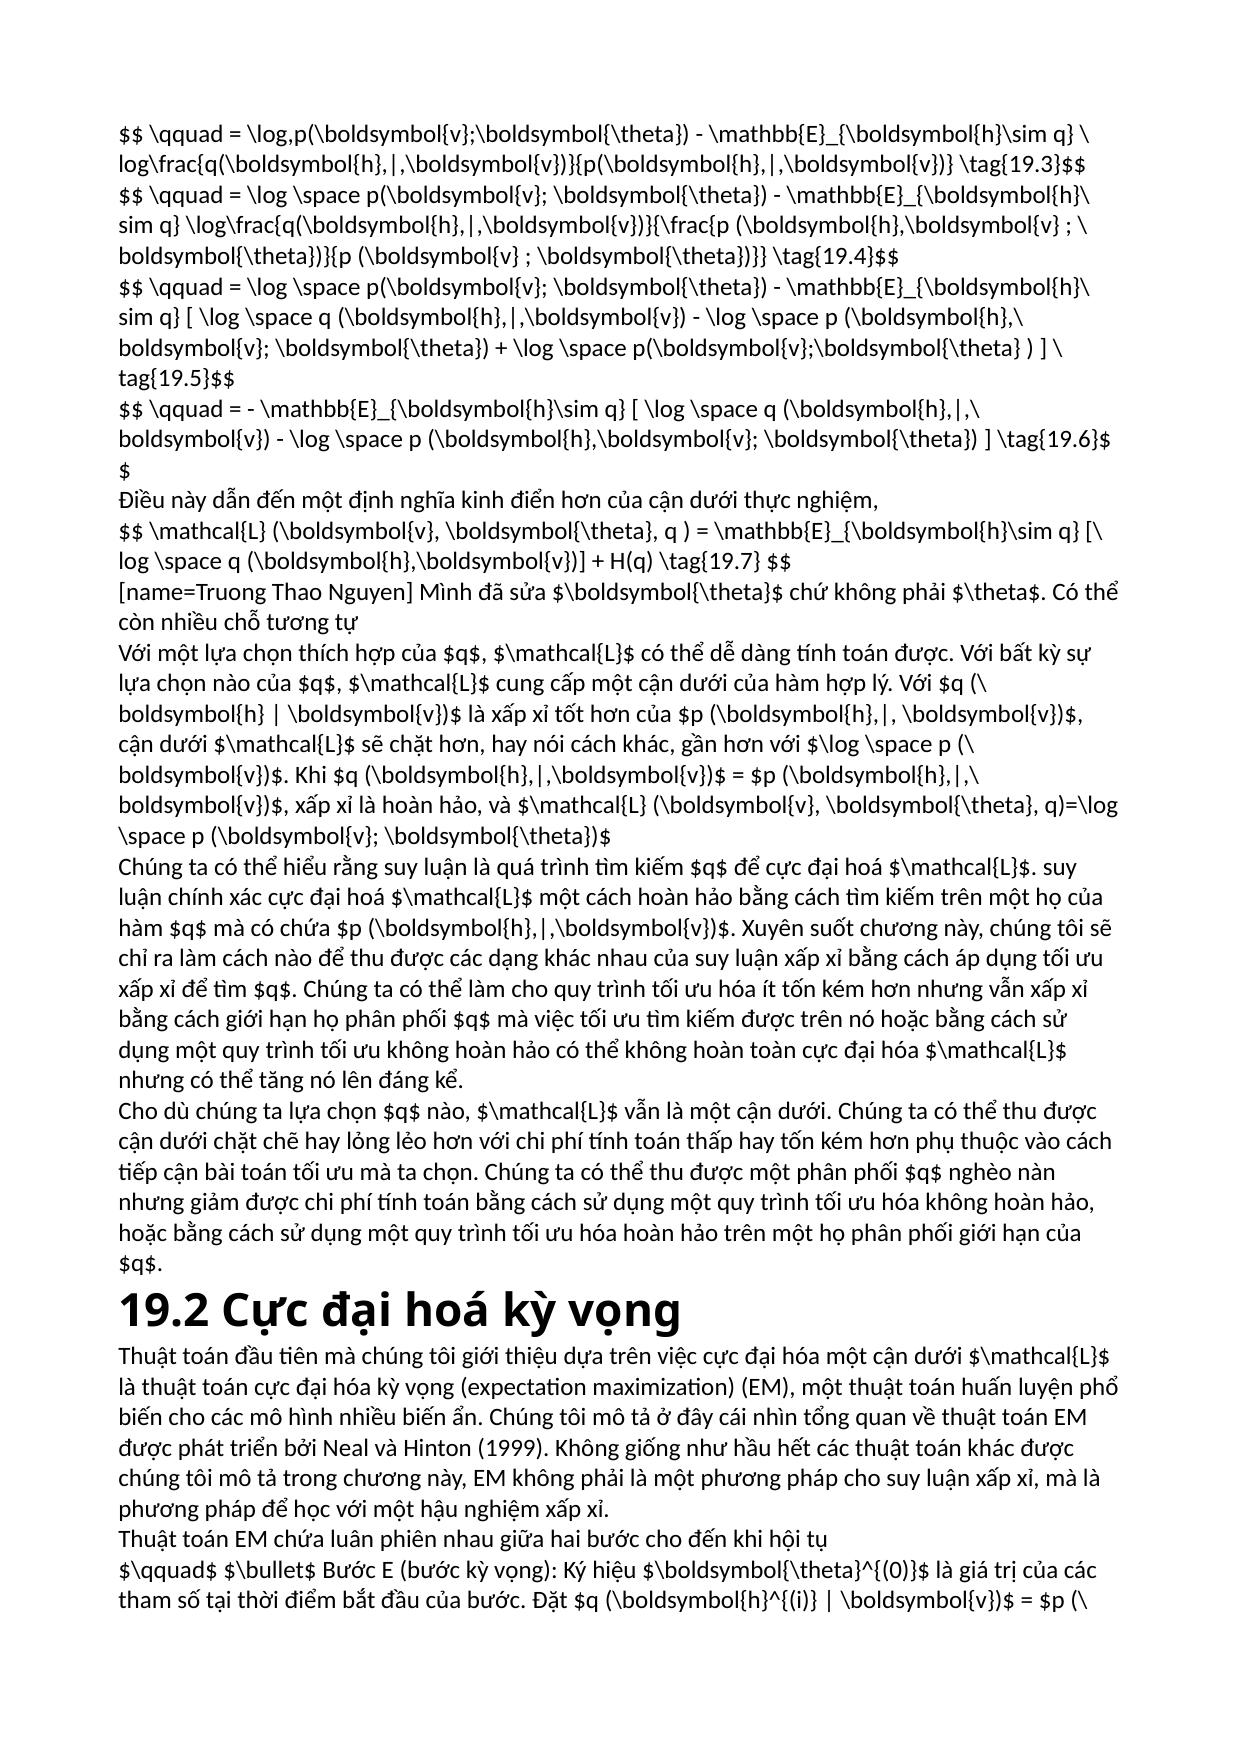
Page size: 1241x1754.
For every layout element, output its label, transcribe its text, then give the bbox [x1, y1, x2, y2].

text $$ \qquad = - \mathbb{E}_{\boldsymbol{h}\sim q} [ \log \space q (\boldsymbol{h},|,\boldsymbol{v}) - \log \space p (\boldsymbol{h},\boldsymbol{v}; \boldsymbol{\theta}) ] \tag{19.6}$$ [118, 393, 1122, 484]
text Thuật toán EM chứa luân phiên nhau giữa hai bước cho đến khi hội tụ [118, 1523, 1122, 1554]
text Điều này dẫn đến một định nghĩa kinh điển hơn của cận dưới thực nghiệm, [118, 484, 1122, 515]
text Thuật toán đầu tiên mà chúng tôi giới thiệu dựa trên việc cực đại hóa một cận dưới $\mathcal{L}$ là thuật toán cực đại hóa kỳ vọng (expectation maximization) (EM), một thuật toán huấn luyện phổ biến cho các mô hình nhiều biến ẩn. Chúng tôi mô tả ở đây cái nhìn tổng quan về thuật toán EM được phát triển bởi Neal và Hinton (1999). Không giống như hầu hết các thuật toán khác được chúng tôi mô tả trong chương này, EM không phải là một phương pháp cho suy luận xấp xỉ, mà là phương pháp để học với một hậu nghiệm xấp xỉ. [118, 1340, 1122, 1523]
subtitle 19.2 Cực đại hoá kỳ vọng [118, 1278, 1122, 1340]
text Với một lựa chọn thích hợp của $q$, $\mathcal{L}$ có thể dễ dàng tính toán được. Với bất kỳ sự lựa chọn nào của $q$, $\mathcal{L}$ cung cấp một cận dưới của hàm hợp lý. Với $q (\boldsymbol{h} | \boldsymbol{v})$ là xấp xỉ tốt hơn của $p (\boldsymbol{h},|, \boldsymbol{v})$, cận dưới $\mathcal{L}$ sẽ chặt hơn, hay nói cách khác, gần hơn với $\log \space p (\boldsymbol{v})$. Khi $q (\boldsymbol{h},|,\boldsymbol{v})$ = $p (\boldsymbol{h},|,\boldsymbol{v})$, xấp xỉ là hoàn hảo, và $\mathcal{L} (\boldsymbol{v}, \boldsymbol{\theta}, q)=\log \space p (\boldsymbol{v}; \boldsymbol{\theta})$ [118, 637, 1122, 851]
text $$ \mathcal{L} (\boldsymbol{v}, \boldsymbol{\theta}, q ) = \mathbb{E}_{\boldsymbol{h}\sim q} [\log \space q (\boldsymbol{h},\boldsymbol{v})] + H(q) \tag{19.7} $$ [118, 515, 1122, 576]
text $$ \qquad = \log \space p(\boldsymbol{v}; \boldsymbol{\theta}) - \mathbb{E}_{\boldsymbol{h}\sim q} [ \log \space q (\boldsymbol{h},|,\boldsymbol{v}) - \log \space p (\boldsymbol{h},\boldsymbol{v}; \boldsymbol{\theta}) + \log \space p(\boldsymbol{v};\boldsymbol{\theta} ) ] \tag{19.5}$$ [118, 271, 1122, 393]
text Chúng ta có thể hiểu rằng suy luận là quá trình tìm kiếm $q$ để cực đại hoá $\mathcal{L}$. suy luận chính xác cực đại hoá $\mathcal{L}$ một cách hoàn hảo bằng cách tìm kiếm trên một họ của hàm $q$ mà có chứa $p (\boldsymbol{h},|,\boldsymbol{v})$. Xuyên suốt chương này, chúng tôi sẽ chỉ ra làm cách nào để thu được các dạng khác nhau của suy luận xấp xỉ bằng cách áp dụng tối ưu xấp xỉ để tìm $q$. Chúng ta có thể làm cho quy trình tối ưu hóa ít tốn kém hơn nhưng vẫn xấp xỉ bằng cách giới hạn họ phân phối $q$ mà việc tối ưu tìm kiếm được trên nó hoặc bằng cách sử dụng một quy trình tối ưu không hoàn hảo có thể không hoàn toàn cực đại hóa $\mathcal{L}$ nhưng có thể tăng nó lên đáng kể. [118, 851, 1122, 1095]
text $\qquad$ $\bullet$ Bước E (bước kỳ vọng): Ký hiệu $\boldsymbol{\theta}^{(0)}$ là giá trị của các tham số tại thời điểm bắt đầu của bước. Đặt $q (\boldsymbol{h}^{(i)} | \boldsymbol{v})$ = $p (\ [118, 1554, 1122, 1615]
text $$ \qquad = \log \space p(\boldsymbol{v}; \boldsymbol{\theta}) - \mathbb{E}_{\boldsymbol{h}\sim q} \log\frac{q(\boldsymbol{h},|,\boldsymbol{v})}{\frac{p (\boldsymbol{h},\boldsymbol{v} ; \boldsymbol{\theta})}{p (\boldsymbol{v} ; \boldsymbol{\theta})}} \tag{19.4}$$ [118, 179, 1122, 271]
text [name=Truong Thao Nguyen] Mình đã sửa $\boldsymbol{\theta}$ chứ không phải $\theta$. Có thể còn nhiều chỗ tương tự [118, 576, 1122, 637]
text Cho dù chúng ta lựa chọn $q$ nào, $\mathcal{L}$ vẫn là một cận dưới. Chúng ta có thể thu được cận dưới chặt chẽ hay lỏng lẻo hơn với chi phí tính toán thấp hay tốn kém hơn phụ thuộc vào cách tiếp cận bài toán tối ưu mà ta chọn. Chúng ta có thể thu được một phân phối $q$ nghèo nàn nhưng giảm được chi phí tính toán bằng cách sử dụng một quy trình tối ưu hóa không hoàn hảo, hoặc bằng cách sử dụng một quy trình tối ưu hóa hoàn hảo trên một họ phân phối giới hạn của $q$. [118, 1095, 1122, 1278]
text $$ \qquad = \log,p(\boldsymbol{v};\boldsymbol{\theta}) - \mathbb{E}_{\boldsymbol{h}\sim q} \log\frac{q(\boldsymbol{h},|,\boldsymbol{v})}{p(\boldsymbol{h},|,\boldsymbol{v})} \tag{19.3}$$ [118, 118, 1122, 179]
